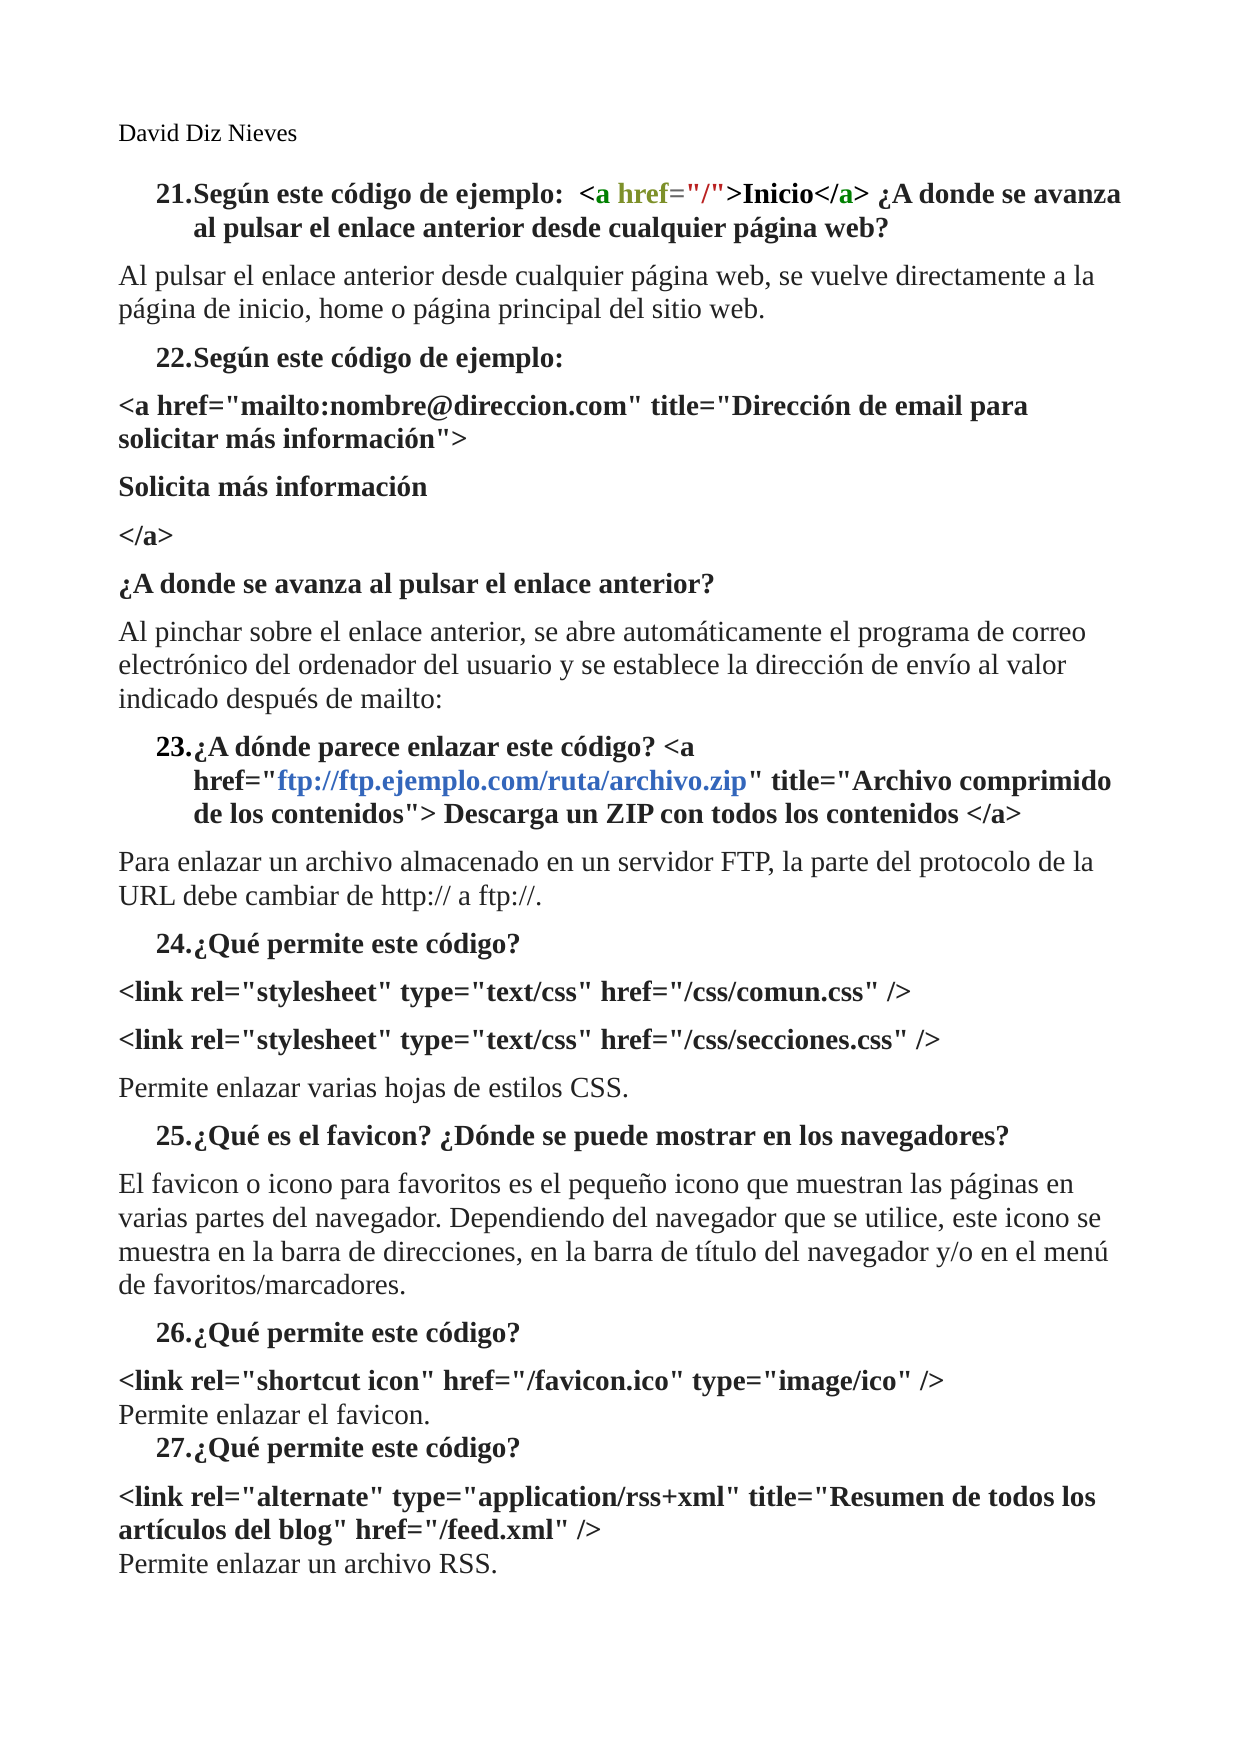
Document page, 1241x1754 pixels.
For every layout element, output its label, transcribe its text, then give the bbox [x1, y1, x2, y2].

text <link rel="shortcut icon" href="/favicon.ico" type="image/ico" /> [118, 1363, 1122, 1397]
text Permite enlazar varias hojas de estilos CSS. [118, 1070, 1122, 1104]
text ¿A donde se avanza al pulsar el enlace anterior? [118, 566, 1122, 599]
list Según este código de ejemplo: <a href="/">Inicio</a> ¿A donde se avanza al pulsar el enlace anterior desde cualquier página web? [156, 176, 1122, 243]
text Para enlazar un archivo almacenado en un servidor FTP, la parte del protocolo de la URL debe cambiar de http:// a ftp://. [118, 844, 1122, 911]
text Al pinchar sobre el enlace anterior, se abre automáticamente el programa de correo electrónico del ordenador del usuario y se establece la dirección de envío al valor indicado después de mailto: [118, 614, 1122, 714]
list ¿Qué permite este código? [156, 1315, 1122, 1349]
text <link rel="stylesheet" type="text/css" href="/css/comun.css" /> [118, 974, 1122, 1008]
text <link rel="alternate" type="application/rss+xml" title="Resumen de todos los artículos del blog" href="/feed.xml" /> [118, 1479, 1122, 1546]
list ¿A dónde parece enlazar este código? <a href="ftp://ftp.ejemplo.com/ruta/archivo.zip" title="Archivo comprimido de los contenidos"> Descarga un ZIP con todos los contenidos </a> [156, 729, 1122, 830]
list ¿Qué es el favicon? ¿Dónde se puede mostrar en los navegadores? [156, 1118, 1122, 1152]
list ¿Qué permite este código? [156, 1431, 1122, 1464]
text <a href="mailto:nombre@direccion.com" title="Dirección de email para solicitar más información"> [118, 388, 1122, 455]
text El favicon o icono para favoritos es el pequeño icono que muestran las páginas en varias partes del navegador. Dependiendo del navegador que se utilice, este icono se muestra en la barra de direcciones, en la barra de título del navegador y/o en el menú de favoritos/marcadores. [118, 1167, 1122, 1301]
text Al pulsar el enlace anterior desde cualquier página web, se vuelve directamente a la página de inicio, home o página principal del sitio web. [118, 258, 1122, 325]
text Permite enlazar un archivo RSS. [118, 1546, 1122, 1579]
text Solicita más información [118, 469, 1122, 503]
list ¿Qué permite este código? [156, 926, 1122, 959]
list Según este código de ejemplo: [156, 340, 1122, 373]
text Permite enlazar el favicon. [118, 1397, 1122, 1431]
text <link rel="stylesheet" type="text/css" href="/css/secciones.css" /> [118, 1022, 1122, 1056]
text </a> [118, 518, 1122, 551]
